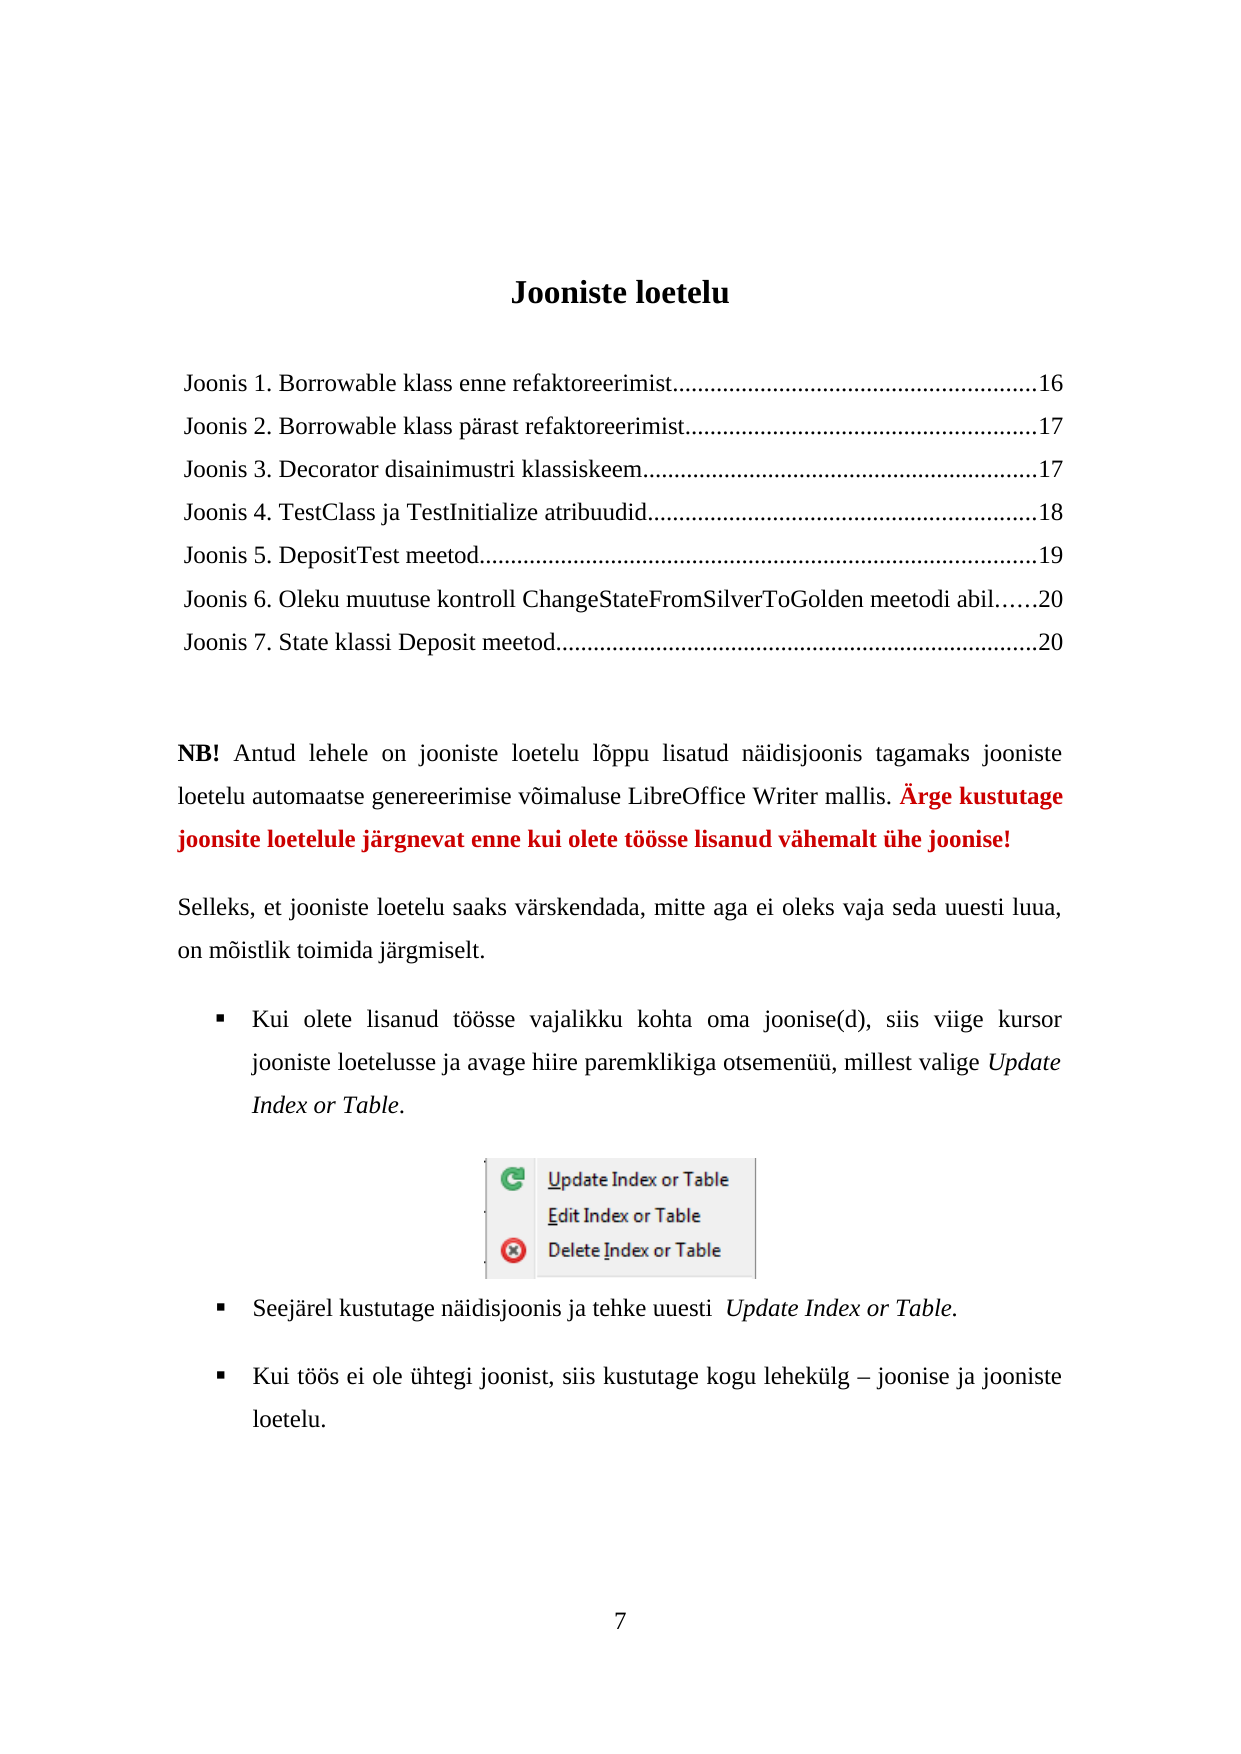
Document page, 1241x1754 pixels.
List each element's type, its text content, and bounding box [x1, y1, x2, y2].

list Kui olete lisanud töösse vajalikku kohta oma joonise(d), siis viige kursor jooniste loetelusse ja avage hiire paremklikiga otsemenüü, millest valige Update Index or Table. [214, 1004, 1063, 1119]
text Joonis 6. Oleku muutuse kontroll ChangeStateFromSilverToGolden meetodi abil 20 [177, 584, 1063, 612]
text Selleks, et jooniste loetelu saaks värskendada, mitte aga ei oleks vaja seda uuesti luua, on mõistlik toimida järgmiselt. [177, 892, 1063, 964]
text Joonis 4. TestClass ja TestInitialize atribuudid 18 [177, 497, 1063, 526]
list Kui töös ei ole ühtegi joonist, siis kustutage kogu lehekülg – joonise ja jooniste loetelu. [215, 1361, 1063, 1433]
picture [484, 1158, 757, 1279]
text Joonis 3. Decorator disainimustri klassiskeem 17 [177, 454, 1063, 483]
text Joonis 7. State klassi Deposit meetod 20 [177, 627, 1063, 656]
text Joonis 1. Borrowable klass enne refaktoreerimist 16 [177, 368, 1063, 397]
text Joonis 2. Borrowable klass pärast refaktoreerimist 17 [177, 411, 1063, 440]
subtitle Jooniste loetelu [177, 273, 1063, 311]
list Seejärel kustutage näidisjoonis ja tehke uuesti Update Index or Table. [215, 1158, 1063, 1322]
text Joonis 5. DepositTest meetod 19 [177, 541, 1063, 569]
text NB! Antud lehele on jooniste loetelu lõppu lisatud näidisjoonis tagamaks jooniste loetelu automaatse genereerimise võimaluse LibreOffice Writer mallis. Ärge kustutage joonsite loetelule järgnevat enne kui olete töösse lisanud vähemalt ühe joonise! [177, 738, 1063, 853]
